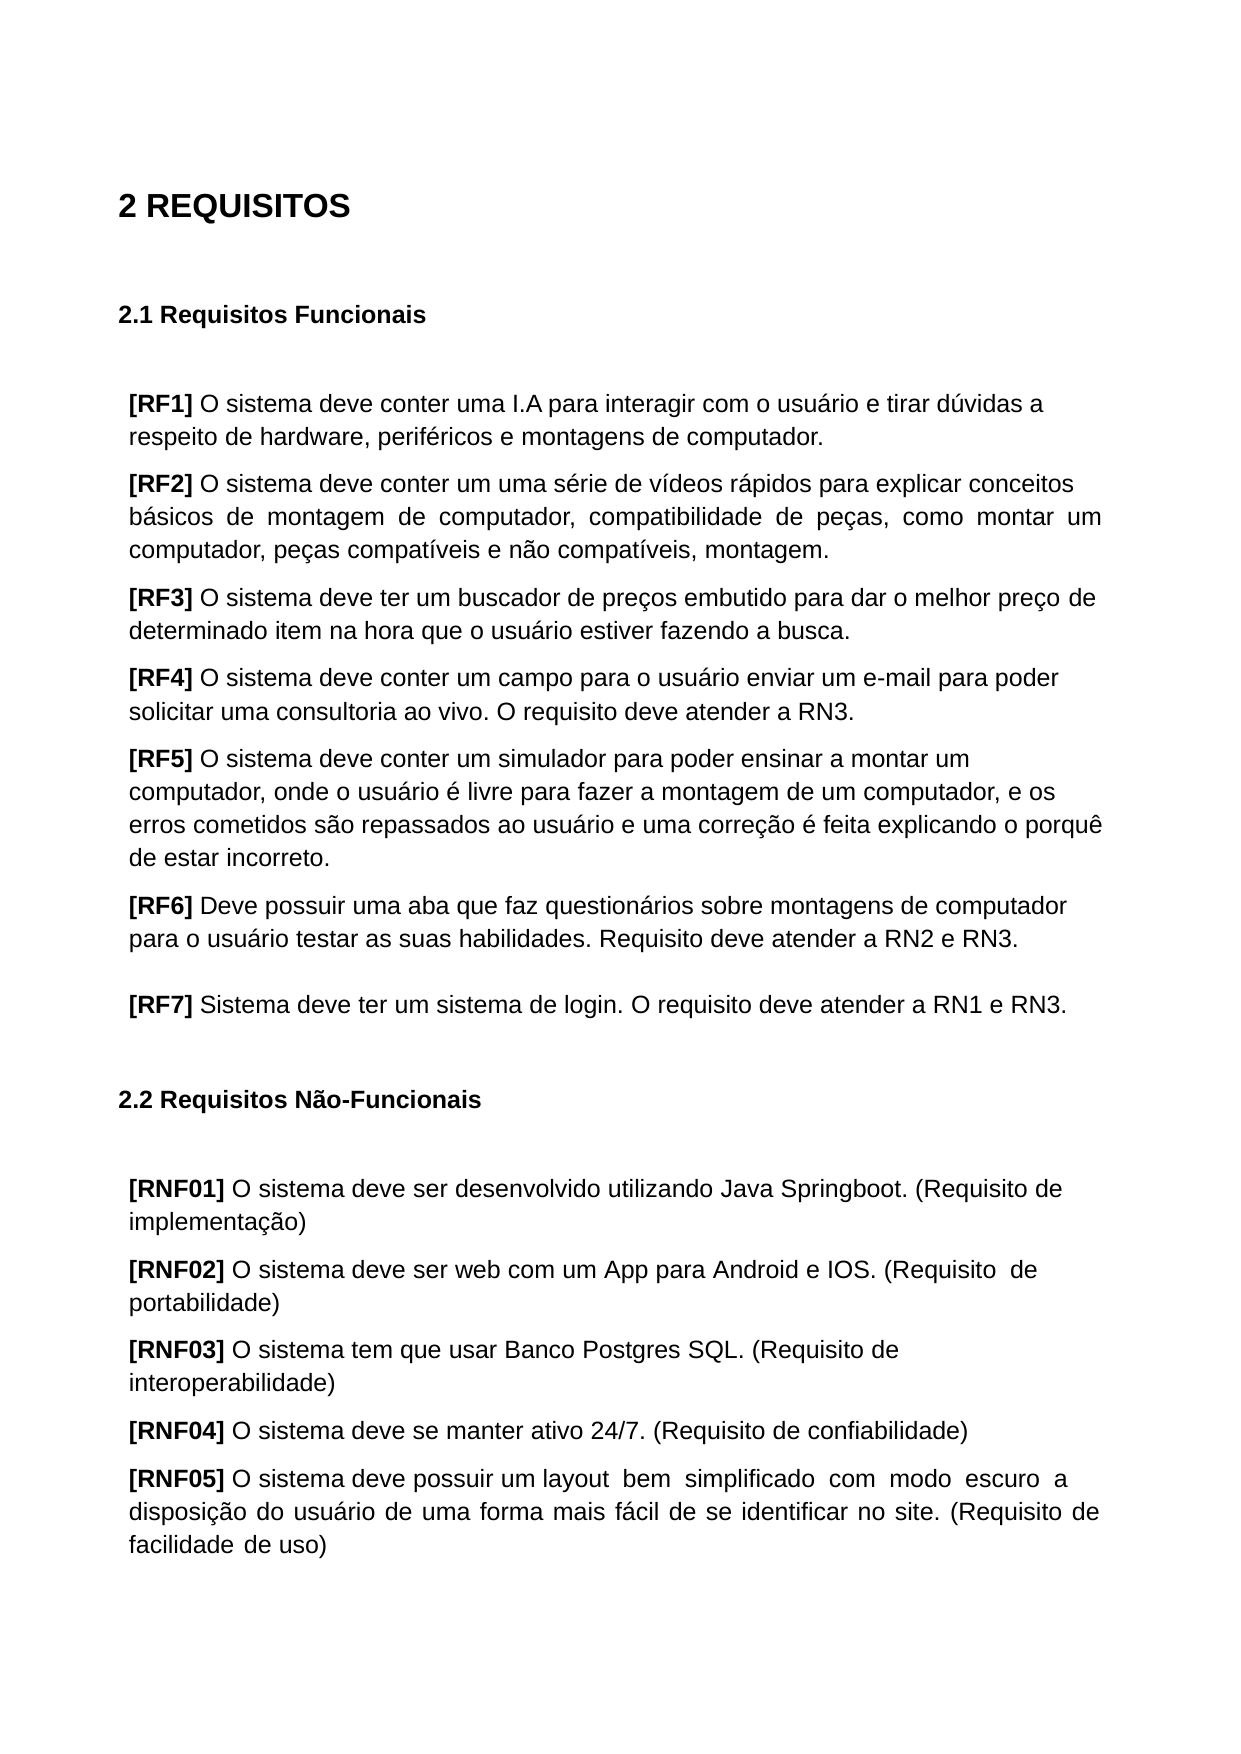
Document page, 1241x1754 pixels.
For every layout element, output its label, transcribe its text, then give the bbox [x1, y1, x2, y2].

subtitle 2.1 Requisitos Funcionais [118, 300, 1122, 328]
text [RF3] O sistema deve ter um buscador de preços embutido para dar o melhor preço de determinado item na hora que o usuário estiver fazendo a busca. [129, 583, 1109, 644]
subtitle 2 REQUISITOS [118, 187, 1122, 225]
text [RNF01] O sistema deve ser desenvolvido utilizando Java Springboot. (Requisito de implementação) [129, 1174, 1108, 1236]
text [RF4] O sistema deve conter um campo para o usuário enviar um e-mail para poder solicitar uma consultoria ao vivo. O requisito deve atender a RN3. [129, 663, 1109, 725]
text [RF2] O sistema deve conter um uma série de vídeos rápidos para explicar conceitos básicos de montagem de computador, compatibilidade de peças, como montar um computador, peças compatíveis e não compatíveis, montagem. [129, 469, 1109, 564]
text [RF1] O sistema deve conter uma I.A para interagir com o usuário e tirar dúvidas a respeito de hardware, periféricos e montagens de computador. [129, 388, 1108, 450]
text [RF5] O sistema deve conter um simulador para poder ensinar a montar um computador, onde o usuário é livre para fazer a montagem de um computador, e os erros cometidos são repassados ao usuário e uma correção é feita explicando o porquê de estar incorreto. [129, 744, 1109, 872]
text [RF6] Deve possuir uma aba que faz questionários sobre montagens de computador para o usuário testar as suas habilidades. Requisito deve atender a RN2 e RN3. [129, 891, 1108, 986]
text [RF7] Sistema deve ter um sistema de login. O requisito deve atender a RN1 e RN3. [129, 990, 1108, 1019]
text [RNF02] O sistema deve ser web com um App para Android e IOS. (Requisito de portabilidade) [129, 1255, 1108, 1316]
text [RNF03] O sistema tem que usar Banco Postgres SQL. (Requisito de interoperabilidade) [129, 1335, 1108, 1397]
text [RNF05] O sistema deve possuir um layout bem simplificado com modo escuro a disposição do usuário de uma forma mais fácil de se identificar no site. (Requisito de facilidade de uso) [129, 1463, 1109, 1558]
text [RNF04] O sistema deve se manter ativo 24/7. (Requisito de confiabilidade) [129, 1416, 1108, 1445]
subtitle 2.2 Requisitos Não-Funcionais [118, 1085, 1122, 1114]
